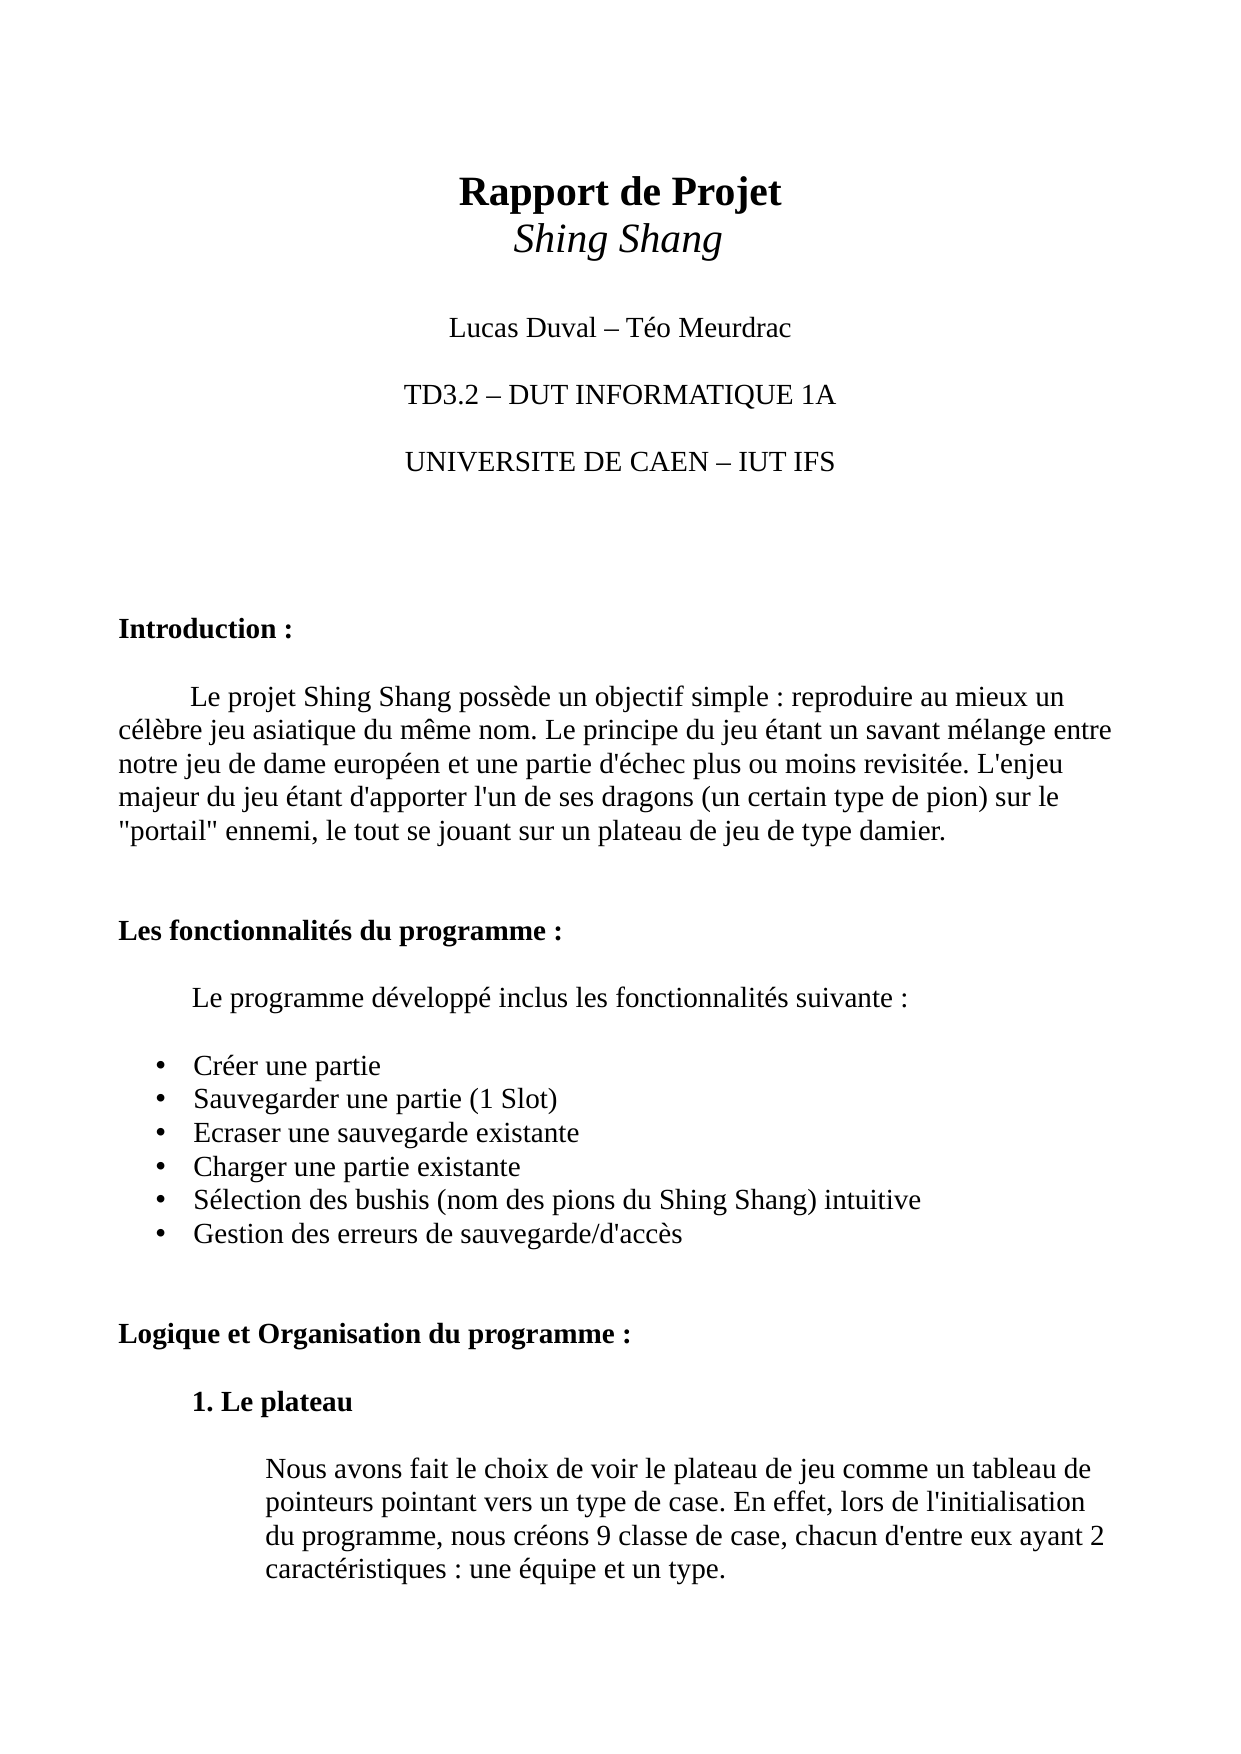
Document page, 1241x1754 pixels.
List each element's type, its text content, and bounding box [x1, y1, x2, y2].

text Shing Shang [118, 214, 1122, 262]
text Rapport de Projet [118, 166, 1122, 214]
text Le projet Shing Shang possède un objectif simple : reproduire au mieux un [0, 679, 1122, 712]
list Gestion des erreurs de sauvegarde/d'accès [156, 1216, 1122, 1249]
list Créer une partie [156, 1048, 1122, 1081]
text TD3.2 – DUT INFORMATIQUE 1A [118, 377, 1122, 410]
text UNIVERSITE DE CAEN – IUT IFS [118, 444, 1122, 477]
text Lucas Duval – Téo Meurdrac [118, 310, 1122, 343]
list Charger une partie existante [156, 1149, 1122, 1182]
text Nous avons fait le choix de voir le plateau de jeu comme un tableau de pointeurs pointant vers un type de case. En effet, lors de l'initialisation du programme, nous créons 9 classe de case, chacun d'entre eux ayant 2 caractéristiques : une équipe et un type. [265, 1451, 1122, 1585]
list Ecraser une sauvegarde existante [156, 1115, 1122, 1149]
text Logique et Organisation du programme : [118, 1317, 1122, 1350]
text Les fonctionnalités du programme : [118, 913, 1122, 947]
text célèbre jeu asiatique du même nom. Le principe du jeu étant un savant mélange entre notre jeu de dame européen et une partie d'échec plus ou moins revisitée. L'enjeu majeur du jeu étant d'apporter l'un de ses dragons (un certain type de pion) sur le "portail" ennemi, le tout se jouant sur un plateau de jeu de type damier. [118, 712, 1122, 846]
list Sélection des bushis (nom des pions du Shing Shang) intuitive [156, 1182, 1122, 1216]
text Introduction : [118, 612, 1122, 645]
text Le programme développé inclus les fonctionnalités suivante : [192, 981, 1122, 1014]
list 1. Le plateau [192, 1384, 1122, 1417]
list Sauvegarder une partie (1 Slot) [156, 1081, 1122, 1115]
